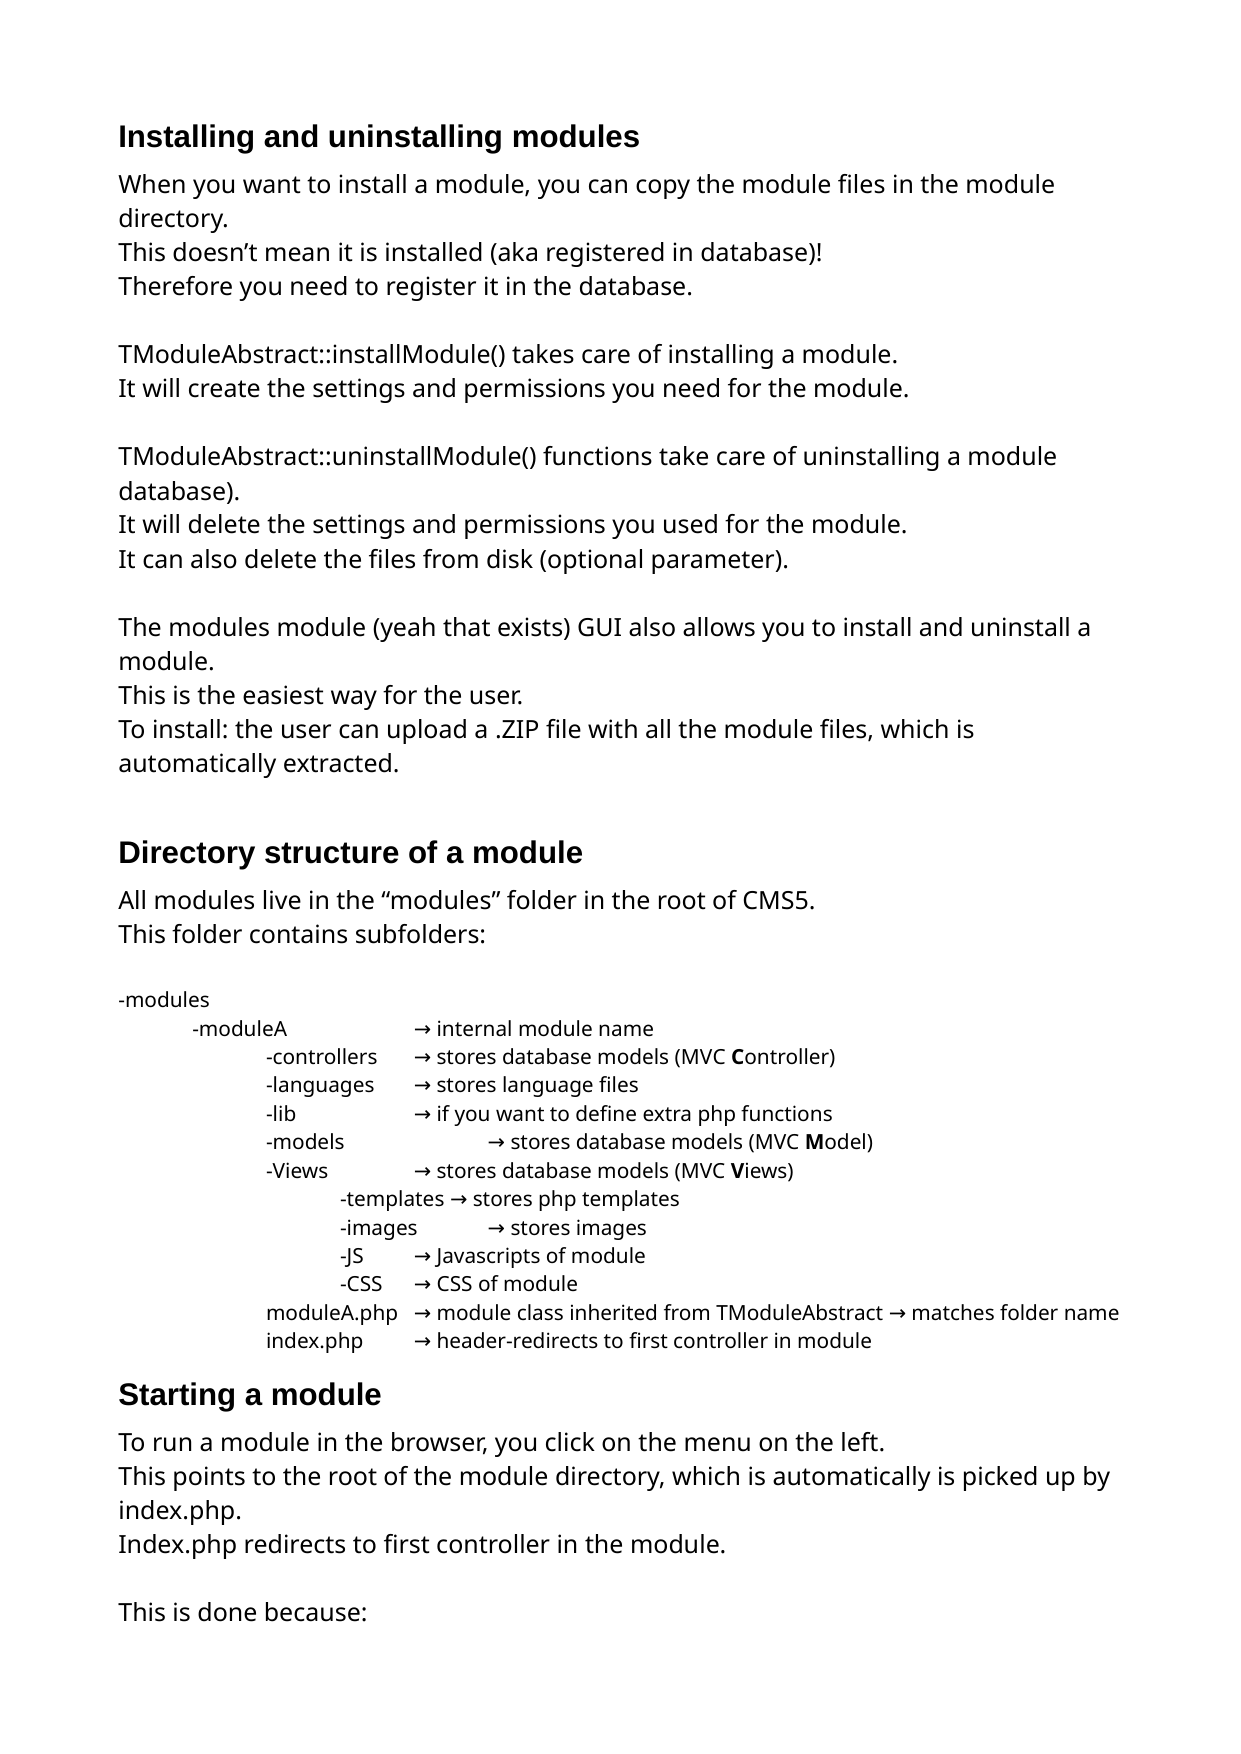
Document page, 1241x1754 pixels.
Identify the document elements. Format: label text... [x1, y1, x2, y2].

text This is done because: [118, 1594, 1122, 1628]
subtitle Starting a module [118, 1376, 1122, 1412]
text -images → stores images [118, 1213, 1122, 1241]
text This points to the root of the module directory, which is automatically is picked up by index.php. [118, 1458, 1122, 1526]
text To run a module in the browser, you click on the menu on the left. [118, 1424, 1122, 1458]
text It can also delete the files from disk (optional parameter). [118, 541, 1122, 575]
text -moduleA → internal module name [118, 1014, 1122, 1042]
text -Views → stores database models (MVC Views) [118, 1156, 1122, 1184]
subtitle Installing and uninstalling modules [118, 118, 1122, 154]
text moduleA.php → module class inherited from TModuleAbstract → matches folder name [118, 1298, 1122, 1326]
subtitle Directory structure of a module [118, 834, 1122, 871]
text -JS → Javascripts of module [118, 1241, 1122, 1269]
text This folder contains subfolders: [118, 917, 1122, 951]
text -languages → stores language files [118, 1071, 1122, 1099]
text TModuleAbstract::installModule() takes care of installing a module. It will create the settings and permissions you need for the module. TModuleAbstract::uninstallModule() functions take care of uninstalling a module database). It will delete the settings and permissions you used for the module. [118, 337, 1122, 541]
text -modules [118, 985, 1122, 1014]
text To install: the user can upload a .ZIP file with all the module files, which is automatically extracted. [118, 712, 1122, 780]
text Index.php redirects to first controller in the module. [118, 1526, 1122, 1560]
text -lib → if you want to define extra php functions [118, 1099, 1122, 1127]
text -CSS → CSS of module [118, 1269, 1122, 1298]
text When you want to install a module, you can copy the module files in the module directory. This doesn’t mean it is installed (aka registered in database)! Therefore you need to register it in the database. [118, 167, 1122, 303]
text -controllers → stores database models (MVC Controller) [118, 1042, 1122, 1071]
text -models → stores database models (MVC Model) [118, 1127, 1122, 1156]
text The modules module (yeah that exists) GUI also allows you to install and uninstall a module. This is the easiest way for the user. [118, 609, 1122, 712]
text index.php → header-redirects to first controller in module [118, 1326, 1122, 1355]
text All modules live in the “modules” folder in the root of CMS5. [118, 883, 1122, 917]
text -templates → stores php templates [118, 1184, 1122, 1213]
